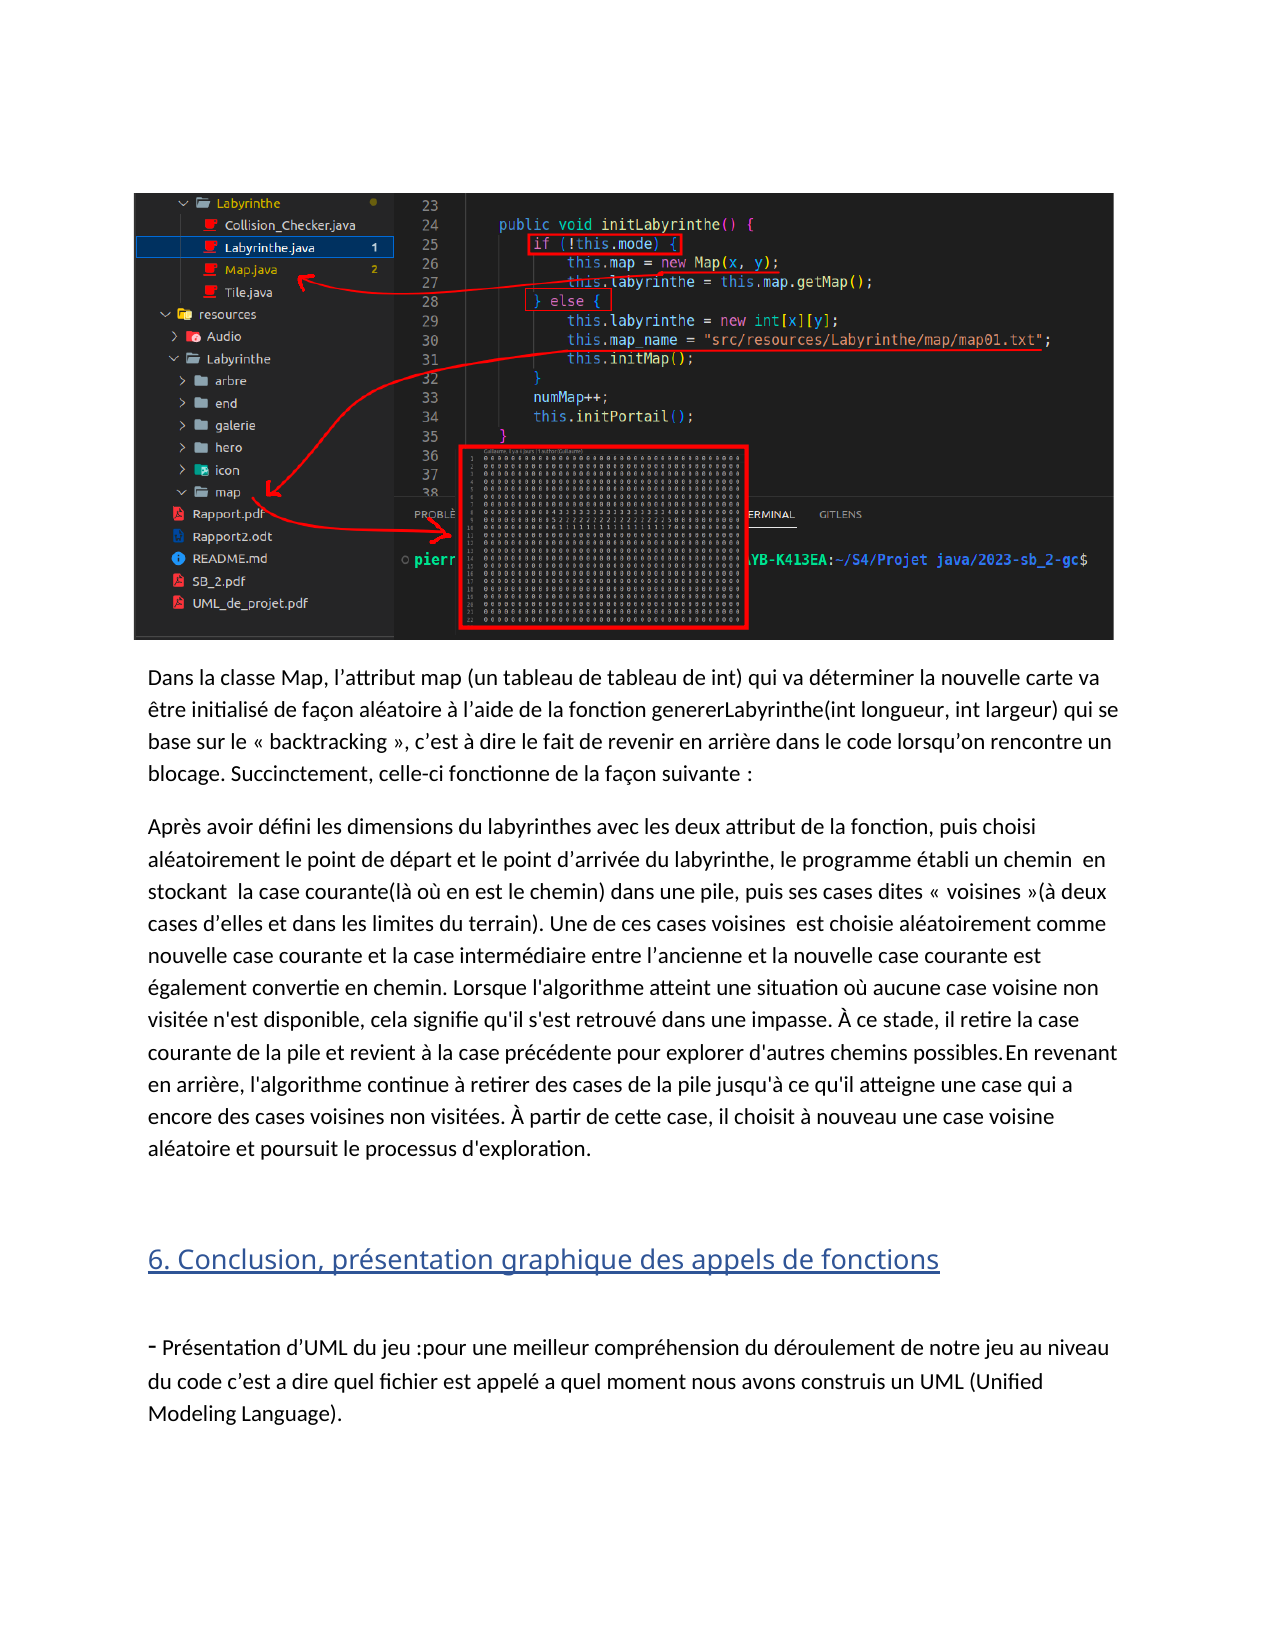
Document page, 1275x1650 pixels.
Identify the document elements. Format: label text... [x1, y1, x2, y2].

text - Présentation d’UML du jeu :pour une meilleur compréhension du déroulement de notre jeu au niveau du code c’est a dire quel fichier est appelé a quel moment nous avons construis un UML (Unified Modeling Language). [148, 1327, 1127, 1427]
subtitle 6. Conclusion, présentation graphique des appels de fonctions [148, 1240, 1127, 1277]
text Après avoir défini les dimensions du labyrinthes avec les deux attribut de la fonction, puis choisi aléatoirement le point de départ et le point d’arrivée du labyrinthe, le programme établi un chemin en stockant la case courante(là où en est le chemin) dans une pile, puis ses cases dites « voisines »(à deux cases d’elles et dans les limites du terrain). Une de ces cases voisines est choisie aléatoirement comme nouvelle case courante et la case intermédiaire entre l’ancienne et la nouvelle case courante est également convertie en chemin. Lorsque l'algorithme atteint une situation où aucune case voisine non visitée n'est disponible, cela signifie qu'il s'est retrouvé dans une impasse. À ce stade, il retire la case courante de la pile et revient à la case précédente pour explorer d'autres chemins possibles.En revenant en arrière, l'algorithme continue à retirer des cases de la pile jusqu'à ce qu'il atteigne une case qui a encore des cases voisines non visitées. À partir de cette case, il choisit à nouveau une case voisine aléatoire et poursuit le processus d'exploration. [148, 812, 1127, 1162]
picture [133, 193, 1114, 640]
text Dans la classe Map, l’attribut map (un tableau de tableau de int) qui va déterminer la nouvelle carte va être initialisé de façon aléatoire à l’aide de la fonction genererLabyrinthe(int longueur, int largeur) qui se base sur le « backtracking », c’est à dire le fait de revenir en arrière dans le code lorsqu’on rencontre un blocage. Succinctement, celle-ci fonctionne de la façon suivante : [148, 194, 1127, 787]
